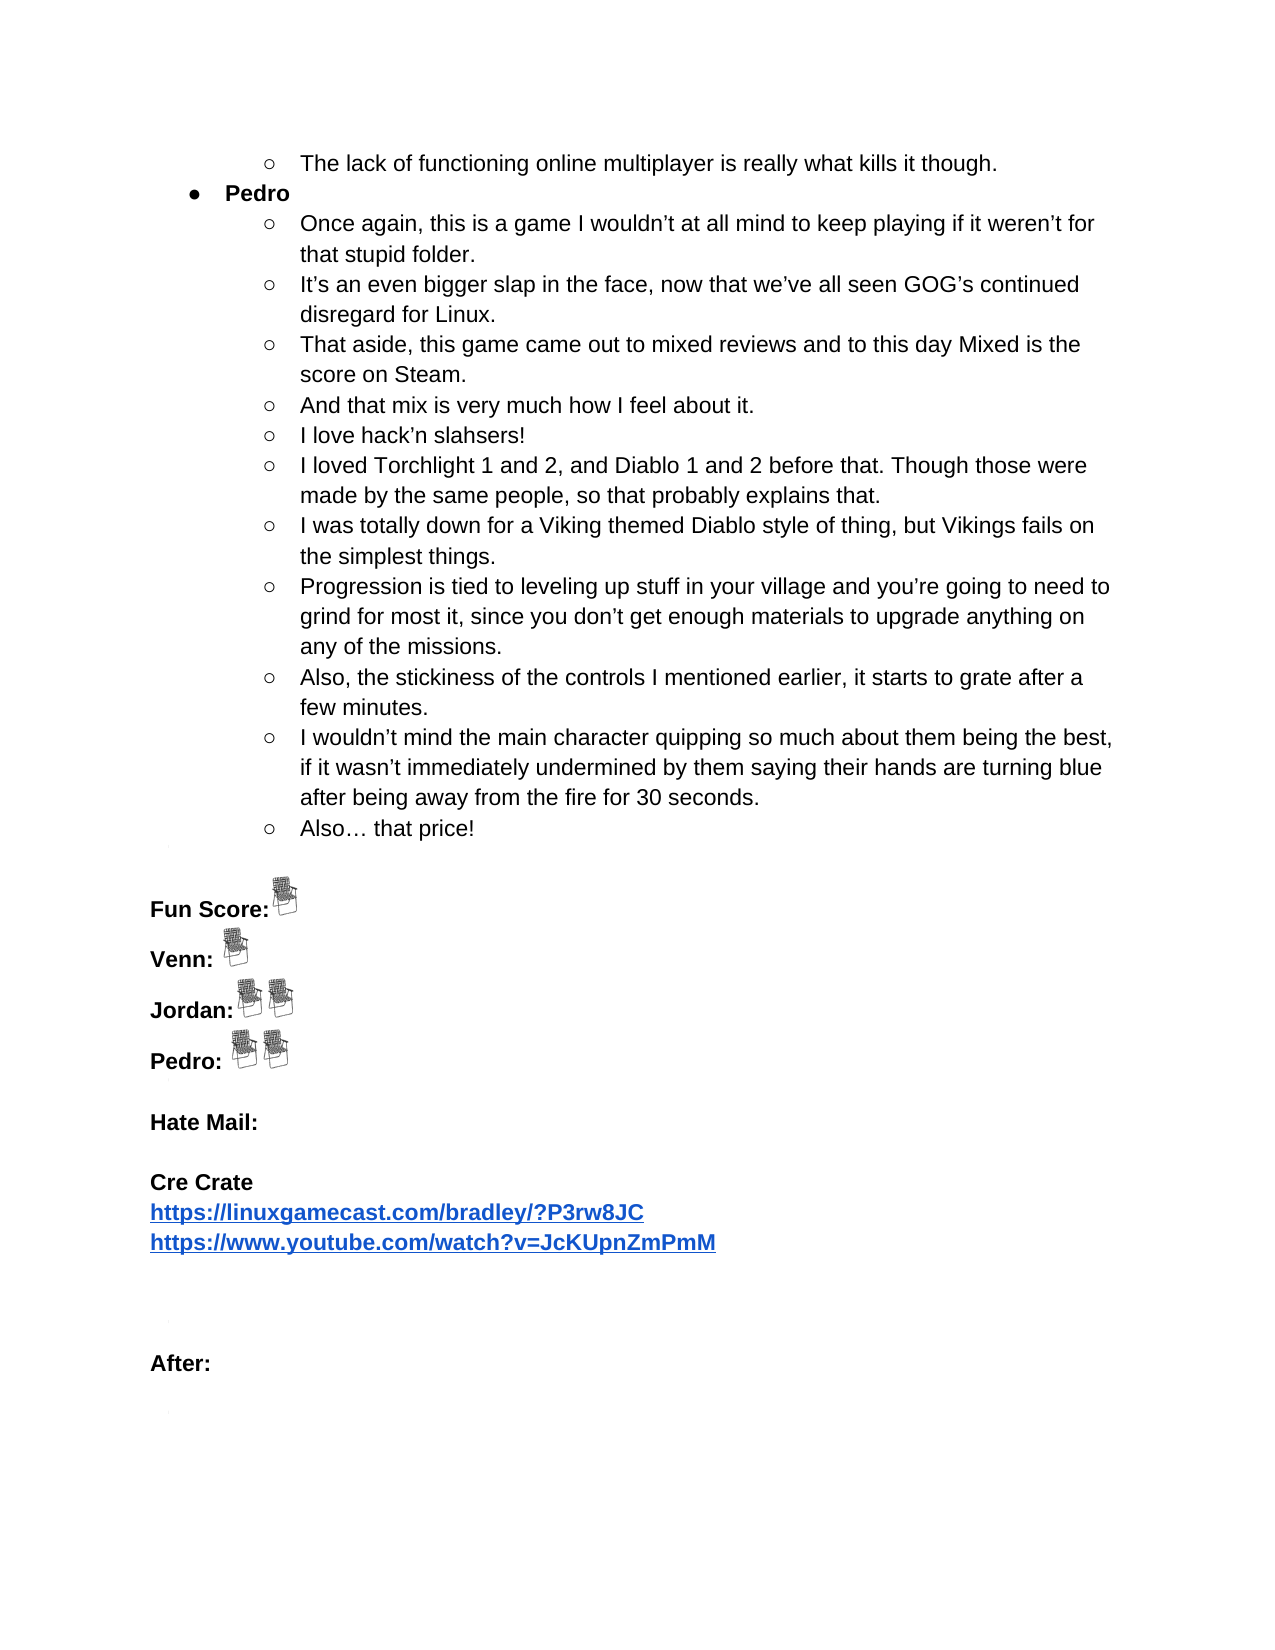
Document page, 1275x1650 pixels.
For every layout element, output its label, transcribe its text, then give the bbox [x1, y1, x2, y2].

text Cre Crate [150, 1169, 1125, 1195]
list The lack of functioning online multiplayer is really what kills it though. [262, 150, 1125, 176]
list Also, the stickiness of the controls I mentioned earlier, it starts to grate after a few minutes. [262, 663, 1125, 720]
text https://www.youtube.com/watch?v=JcKUpnZmPmM [150, 1229, 1125, 1256]
text Jordan: Pedro: [150, 977, 1125, 1074]
list Pedro [187, 180, 1125, 207]
text Venn: [150, 926, 1125, 973]
list I love hack’n slahsers! [262, 422, 1125, 448]
list That aside, this game came out to mixed reviews and to this day Mixed is the score on Steam. [262, 331, 1125, 388]
picture [269, 875, 301, 917]
picture [220, 925, 252, 968]
list I loved Torchlight 1 and 2, and Diablo 1 and 2 before that. Though those were made by the same people, so that probably explains that. [262, 452, 1125, 509]
list Also… that price! [262, 814, 1125, 841]
list I was totally down for a Viking themed Diablo style of thing, but Vikings fails on the simplest things. [262, 512, 1125, 569]
text After: [150, 1350, 1125, 1377]
text https://linuxgamecast.com/bradley/?P3rw8JC [150, 1199, 1125, 1226]
list It’s an even bigger slap in the face, now that we’ve all seen GOG’s continued disregard for Linux. [262, 271, 1125, 327]
list And that mix is very much how I feel about it. [262, 392, 1125, 418]
picture [234, 976, 297, 1019]
text Fun Score: [150, 875, 1125, 922]
list Once again, this is a game I wouldn’t at all mind to keep playing if it weren’t for that stupid folder. [262, 210, 1125, 267]
list Progression is tied to leveling up stuff in your village and you’re going to need to grind for most it, since you don’t get enough materials to upgrade anything on any of the missions. [262, 573, 1125, 660]
picture [228, 1027, 292, 1070]
text Hate Mail: [150, 1108, 1125, 1135]
list I wouldn’t mind the main character quipping so much about them being the best, if it wasn’t immediately undermined by them saying their hands are turning blue after being away from the fire for 30 seconds. [262, 724, 1125, 811]
